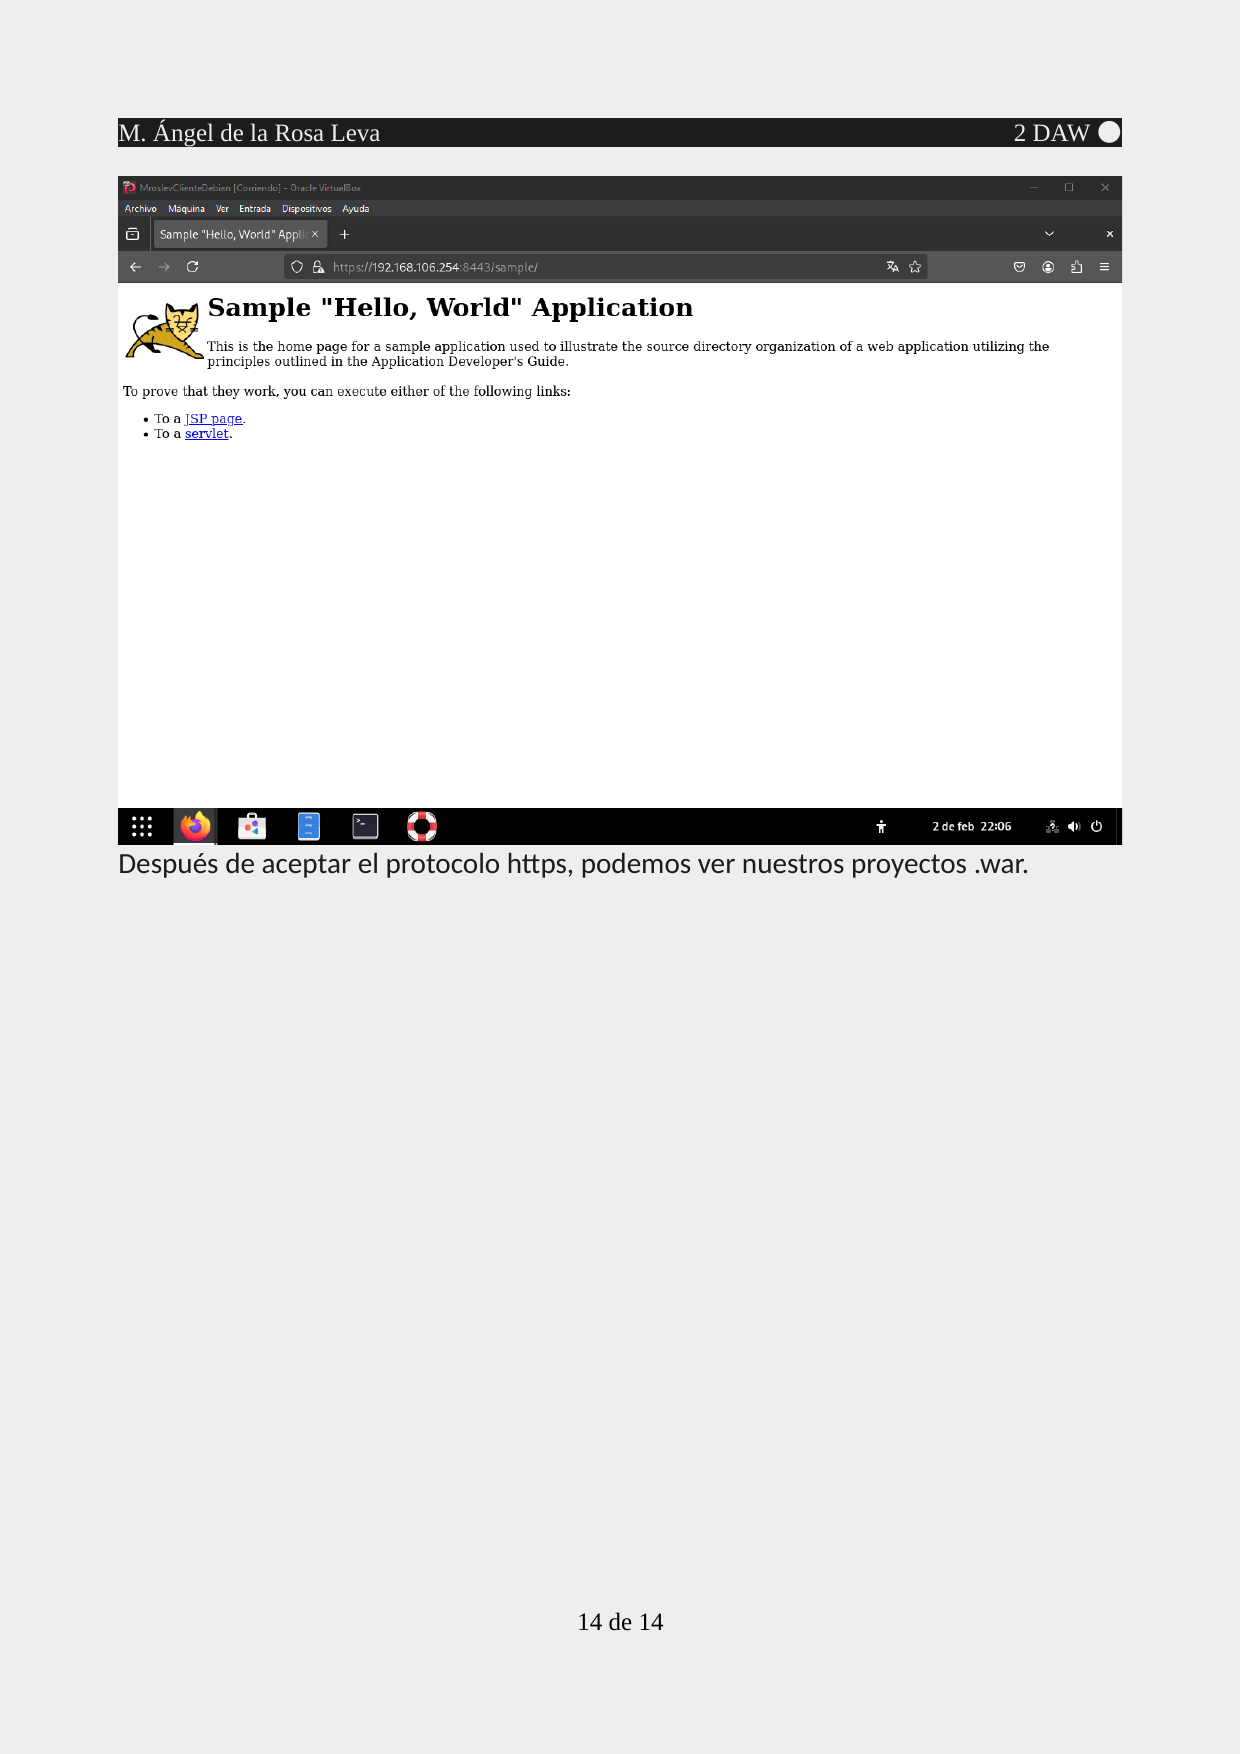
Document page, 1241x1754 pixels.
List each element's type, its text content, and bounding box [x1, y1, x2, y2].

picture [118, 176, 1123, 845]
text Después de aceptar el protocolo https, podemos ver nuestros proyectos .war. [118, 845, 1122, 881]
